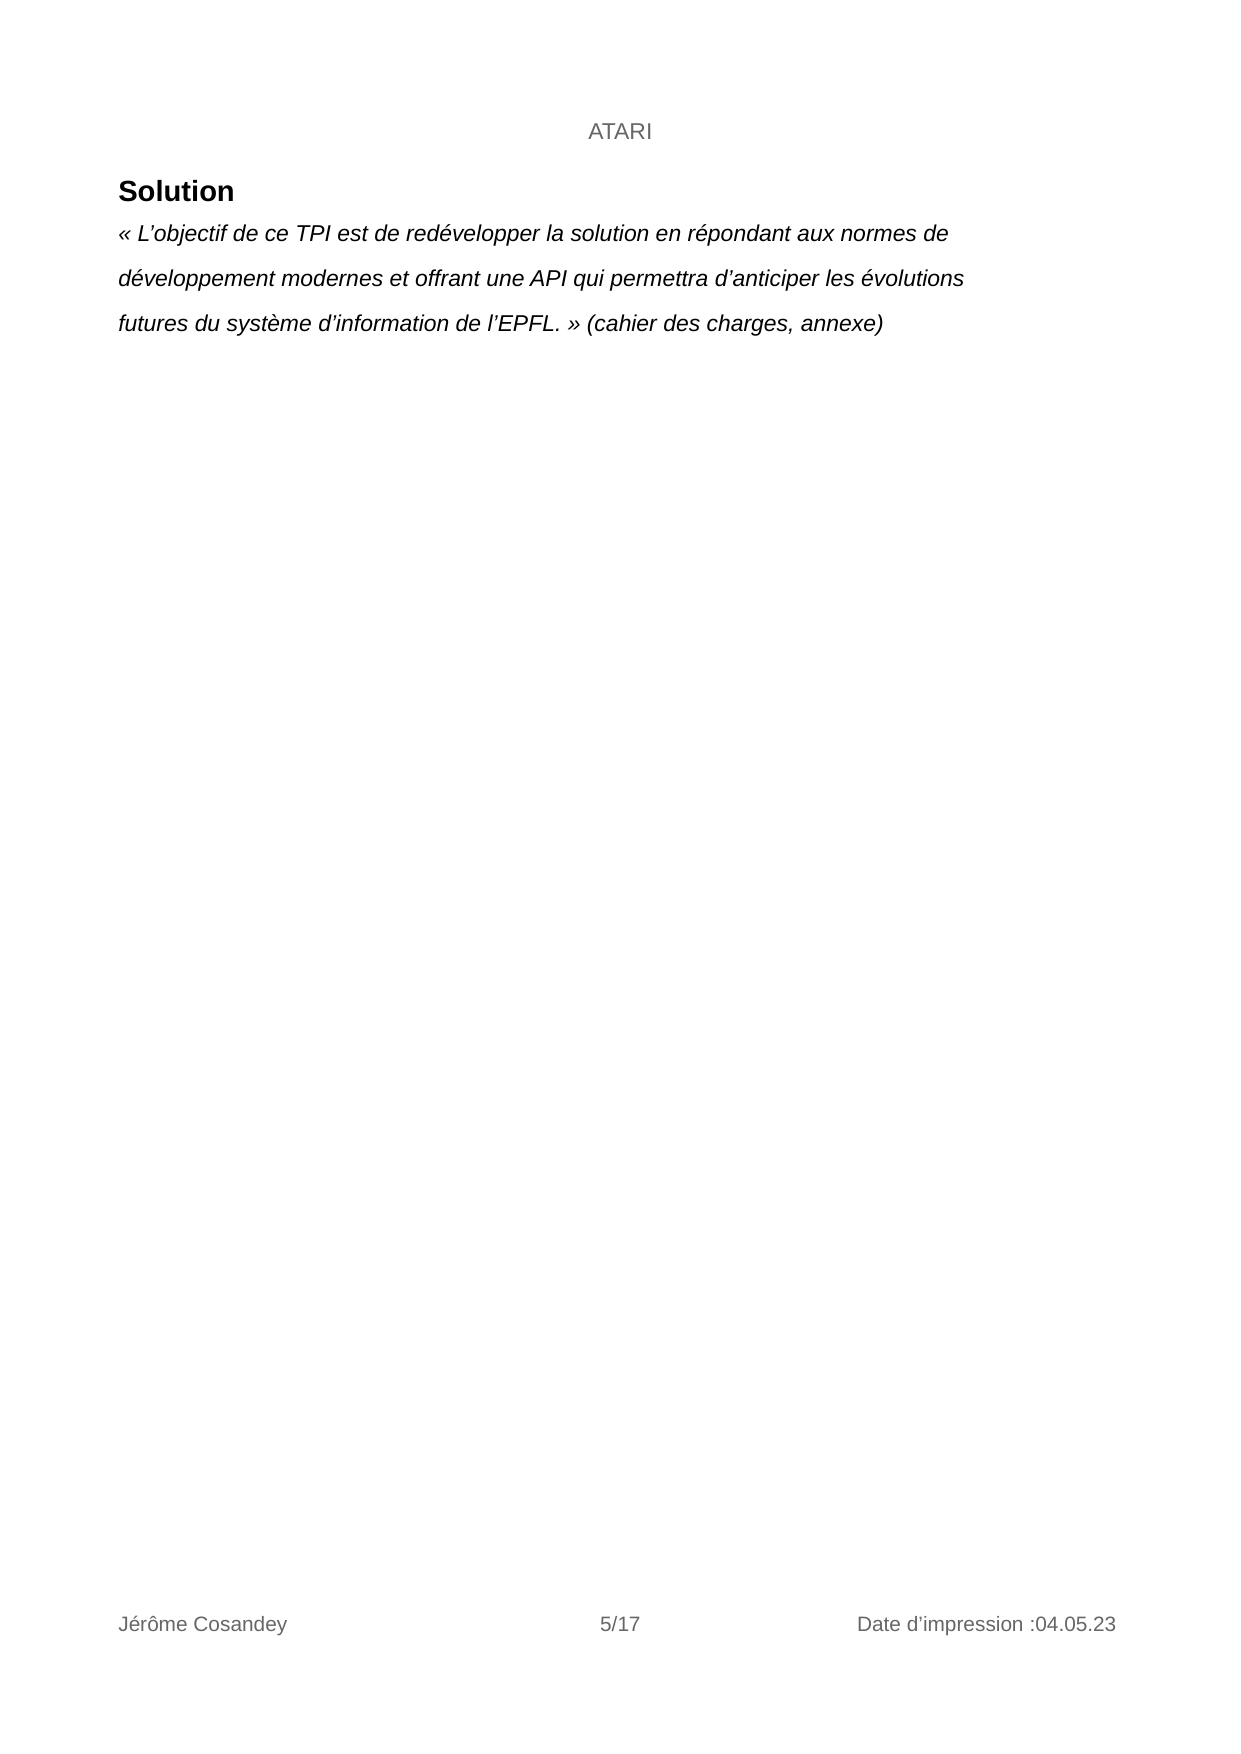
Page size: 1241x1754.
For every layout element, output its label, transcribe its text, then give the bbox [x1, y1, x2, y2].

text développement modernes et offrant une API qui permettra d’anticiper les évolutions [118, 265, 1122, 291]
text « L’objectif de ce TPI est de redévelopper la solution en répondant aux normes de [118, 220, 1122, 246]
text futures du système d’information de l’EPFL. » (cahier des charges, annexe) [118, 309, 1122, 336]
subtitle Solution [118, 174, 1122, 207]
